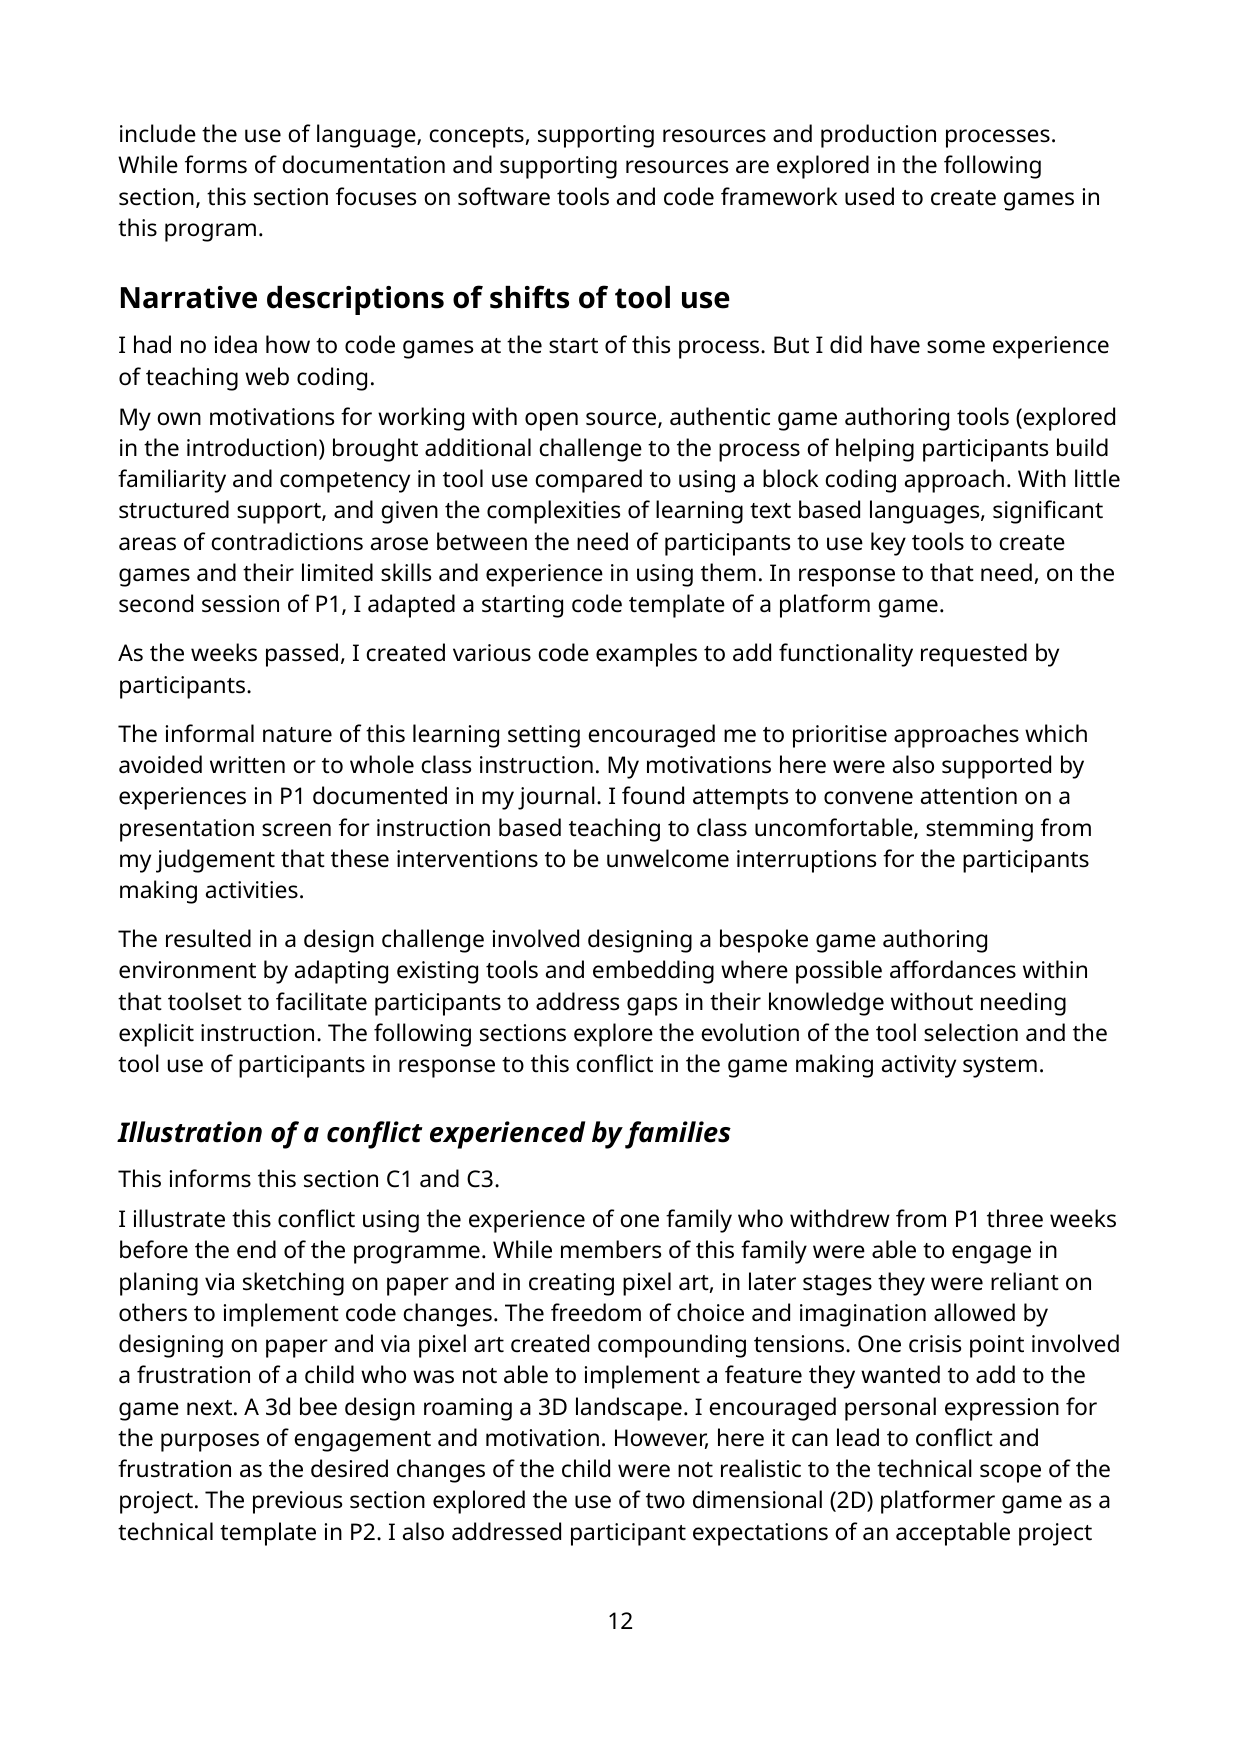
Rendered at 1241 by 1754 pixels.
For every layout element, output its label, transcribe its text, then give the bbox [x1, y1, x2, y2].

text The informal nature of this learning setting encouraged me to prioritise approaches which avoided written or to whole class instruction. My motivations here were also supported by experiences in P1 documented in my journal. I found attempts to convene attention on a presentation screen for instruction based teaching to class uncomfortable, stemming from my judgement that these interventions to be unwelcome interruptions for the participants making activities. [118, 718, 1122, 905]
text The resulted in a design challenge involved designing a bespoke game authoring environment by adapting existing tools and embedding where possible affordances within that toolset to facilitate participants to address gaps in their knowledge without needing explicit instruction. The following sections explore the evolution of the tool selection and the tool use of participants in response to this conflict in the game making activity system. [118, 923, 1122, 1079]
text This informs this section C1 and C3. [118, 1163, 1122, 1194]
text As the weeks passed, I created various code examples to add functionality requested by participants. [118, 637, 1122, 700]
subtitle Illustration of a conflict experienced by families [118, 1113, 1122, 1150]
text I had no idea how to code games at the start of this process. But I did have some experience of teaching web coding. [118, 329, 1122, 392]
text My own motivations for working with open source, authentic game authoring tools (explored in the introduction) brought additional challenge to the process of helping participants build familiarity and competency in tool use compared to using a block coding approach. With little structured support, and given the complexities of learning text based languages, significant areas of contradictions arose between the need of participants to use key tools to create games and their limited skills and experience in using them. In response to that need, on the second session of P1, I adapted a starting code template of a platform game. [118, 401, 1122, 619]
subtitle Narrative descriptions of shifts of tool use [118, 277, 1122, 317]
text I illustrate this conflict using the experience of one family who withdrew from P1 three weeks before the end of the programme. While members of this family were able to engage in planing via sketching on paper and in creating pixel art, in later stages they were reliant on others to implement code changes. The freedom of choice and imagination allowed by designing on paper and via pixel art created compounding tensions. One crisis point involved a frustration of a child who was not able to implement a feature they wanted to add to the game next. A 3d bee design roaming a 3D landscape. I encouraged personal expression for the purposes of engagement and motivation. However, here it can lead to conflict and frustration as the desired changes of the child were not realistic to the technical scope of the project. The previous section explored the use of two dimensional (2D) platformer game as a technical template in P2. I also addressed participant expectations of an acceptable project [118, 1203, 1122, 1547]
text include the use of language, concepts, supporting resources and production processes. While forms of documentation and supporting resources are explored in the following section, this section focuses on software tools and code framework used to create games in this program. [118, 118, 1122, 243]
